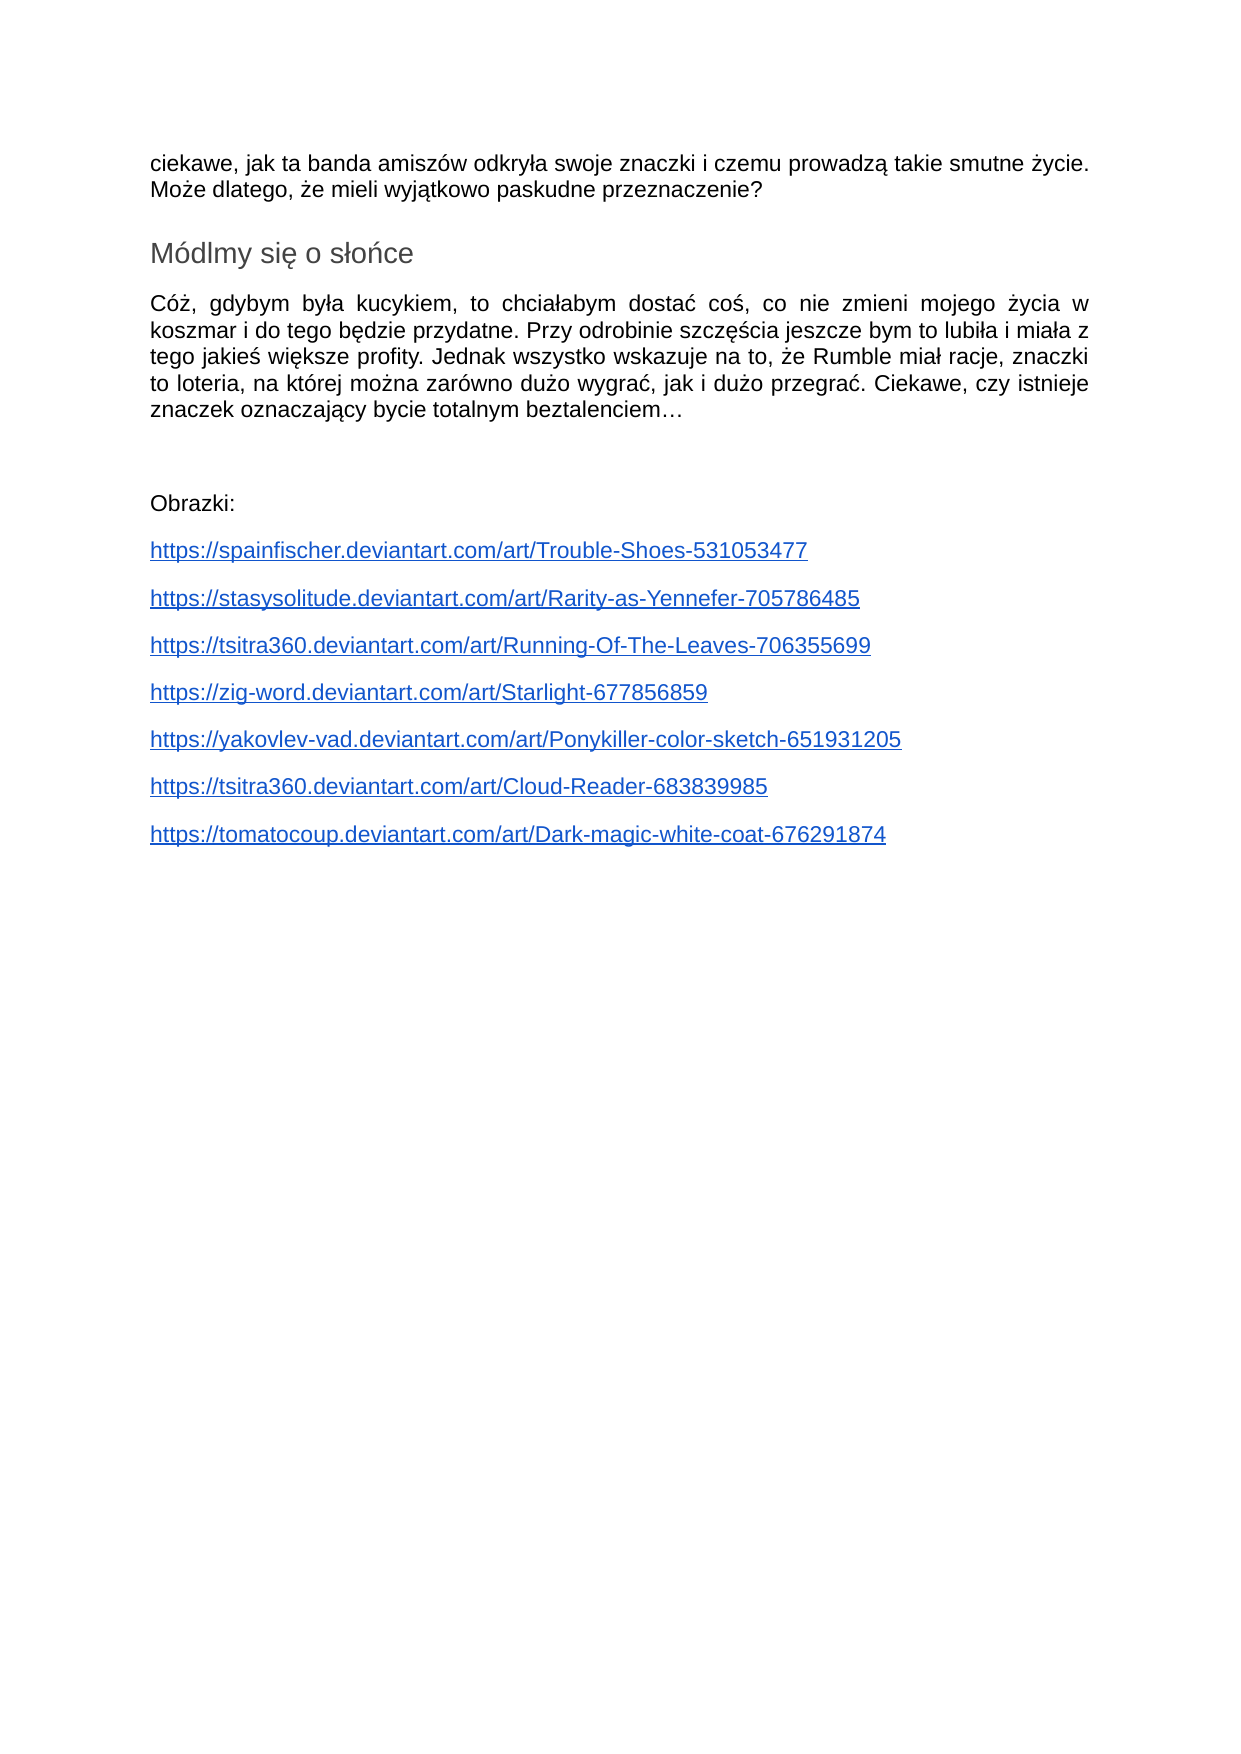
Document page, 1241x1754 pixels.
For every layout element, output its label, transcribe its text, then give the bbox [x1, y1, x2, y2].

subtitle Módlmy się o słońce [150, 236, 1090, 269]
text ciekawe, jak ta banda amiszów odkryła swoje znaczki i czemu prowadzą takie smutne życie. Może dlatego, że mieli wyjątkowo paskudne przeznaczenie? [150, 150, 1090, 203]
text https://yakovlev-vad.deviantart.com/art/Ponykiller-color-sketch-651931205 [150, 726, 1090, 752]
text https://tomatocoup.deviantart.com/art/Dark-magic-white-coat-676291874 [150, 821, 1090, 847]
text https://tsitra360.deviantart.com/art/Running-Of-The-Leaves-706355699 [150, 632, 1090, 658]
text https://stasysolitude.deviantart.com/art/Rarity-as-Yennefer-705786485 [150, 584, 1090, 611]
text Cóż, gdybym była kucykiem, to chciałabym dostać coś, co nie zmieni mojego życia w koszmar i do tego będzie przydatne. Przy odrobinie szczęścia jeszcze bym to lubiła i miała z tego jakieś większe profity. Jednak wszystko wskazuje na to, że Rumble miał racje, znaczki to loteria, na której można zarówno dużo wygrać, jak i dużo przegrać. Ciekawe, czy istnieje znaczek oznaczający bycie totalnym beztalenciem… [150, 290, 1090, 422]
text Obrazki: [150, 490, 1090, 517]
text https://tsitra360.deviantart.com/art/Cloud-Reader-683839985 [150, 773, 1090, 800]
text https://zig-word.deviantart.com/art/Starlight-677856859 [150, 679, 1090, 705]
text https://spainfischer.deviantart.com/art/Trouble-Shoes-531053477 [150, 537, 1090, 564]
